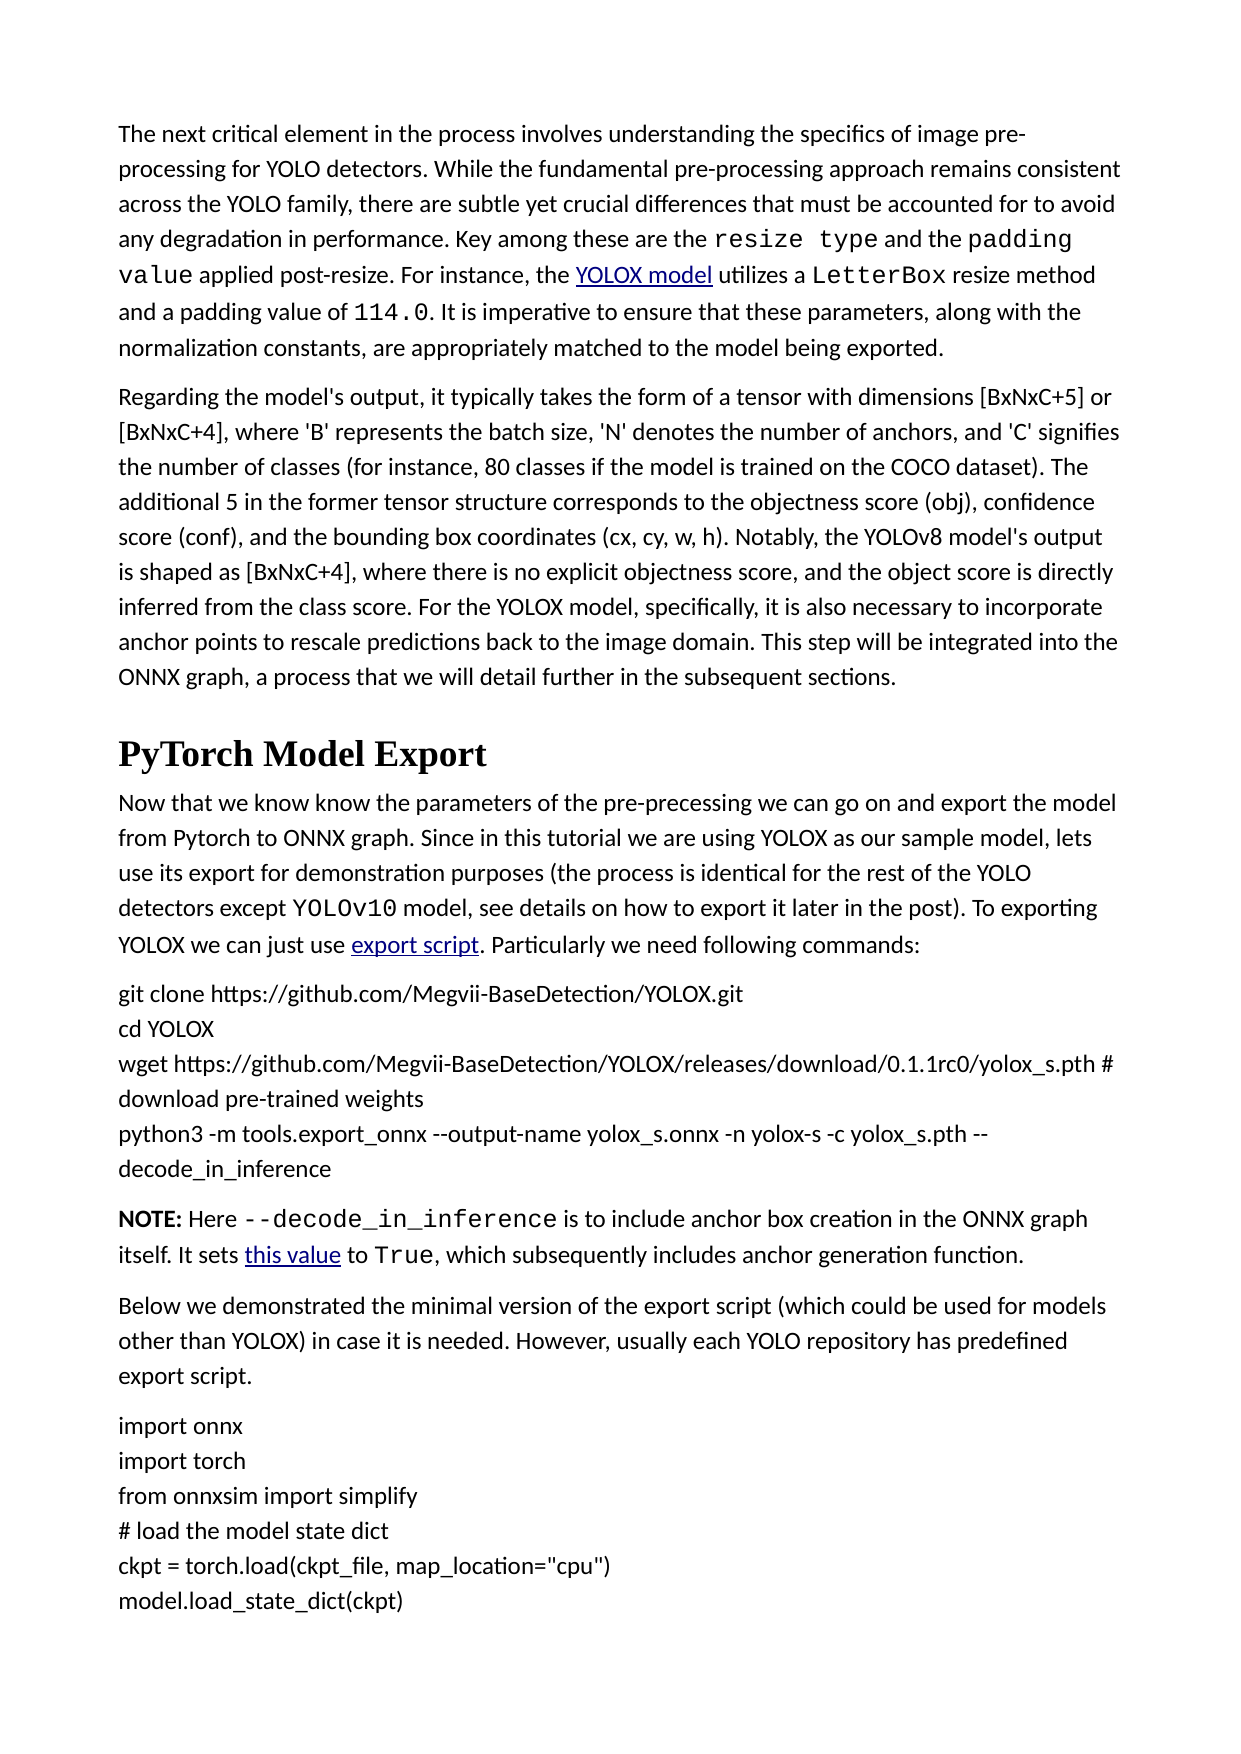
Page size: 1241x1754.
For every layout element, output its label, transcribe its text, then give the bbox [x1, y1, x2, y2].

text # load the model state dict [118, 1515, 1122, 1545]
text wget https://github.com/Megvii-BaseDetection/YOLOX/releases/download/0.1.1rc0/yolox_s.pth # download pre-trained weights [118, 1048, 1122, 1114]
text python3 -m tools.export_onnx --output-name yolox_s.onnx -n yolox-s -c yolox_s.pth --decode_in_inference [118, 1118, 1122, 1184]
text The next critical element in the process involves understanding the specifics of image pre-processing for YOLO detectors. While the fundamental pre-processing approach remains consistent across the YOLO family, there are subtle yet crucial differences that must be accounted for to avoid any degradation in performance. Key among these are the resize type and the padding value applied post-resize. For instance, the YOLOX model utilizes a LetterBox resize method and a padding value of 114.0. It is imperative to ensure that these parameters, along with the normalization constants, are appropriately matched to the model being exported. [118, 118, 1122, 362]
text NOTE: Here --decode_in_inference is to include anchor box creation in the ONNX graph itself. It sets this value to True, which subsequently includes anchor generation function. [118, 1203, 1122, 1271]
text Now that we know know the parameters of the pre-precessing we can go on and export the model from Pytorch to ONNX graph. Since in this tutorial we are using YOLOX as our sample model, lets use its export for demonstration purposes (the process is identical for the rest of the YOLO detectors except YOLOv10 model, see details on how to export it later in the post). To exporting YOLOX we can just use export script. Particularly we need following commands: [118, 787, 1122, 959]
text ckpt = torch.load(ckpt_file, map_location="cpu") [118, 1550, 1122, 1580]
text from onnxsim import simplify [118, 1480, 1122, 1510]
text cd YOLOX [118, 1013, 1122, 1044]
text Below we demonstrated the minimal version of the export script (which could be used for models other than YOLOX) in case it is needed. However, usually each YOLO repository has predefined export script. [118, 1290, 1122, 1391]
text import onnx [118, 1410, 1122, 1440]
text import torch [118, 1445, 1122, 1475]
text Regarding the model's output, it typically takes the form of a tensor with dimensions [BxNxC+5] or [BxNxC+4], where 'B' represents the batch size, 'N' denotes the number of anchors, and 'C' signifies the number of classes (for instance, 80 classes if the model is trained on the COCO dataset). The additional 5 in the former tensor structure corresponds to the objectness score (obj), confidence score (conf), and the bounding box coordinates (cx, cy, w, h). Notably, the YOLOv8 model's output is shaped as [BxNxC+4], where there is no explicit objectness score, and the object score is directly inferred from the class score. For the YOLOX model, specifically, it is also necessary to incorporate anchor points to rescale predictions back to the image domain. This step will be integrated into the ONNX graph, a process that we will detail further in the subsequent sections. [118, 381, 1122, 692]
subtitle PyTorch Model Export [118, 732, 1122, 775]
text git clone https://github.com/Megvii-BaseDetection/YOLOX.git [118, 978, 1122, 1009]
text model.load_state_dict(ckpt) [118, 1585, 1122, 1615]
